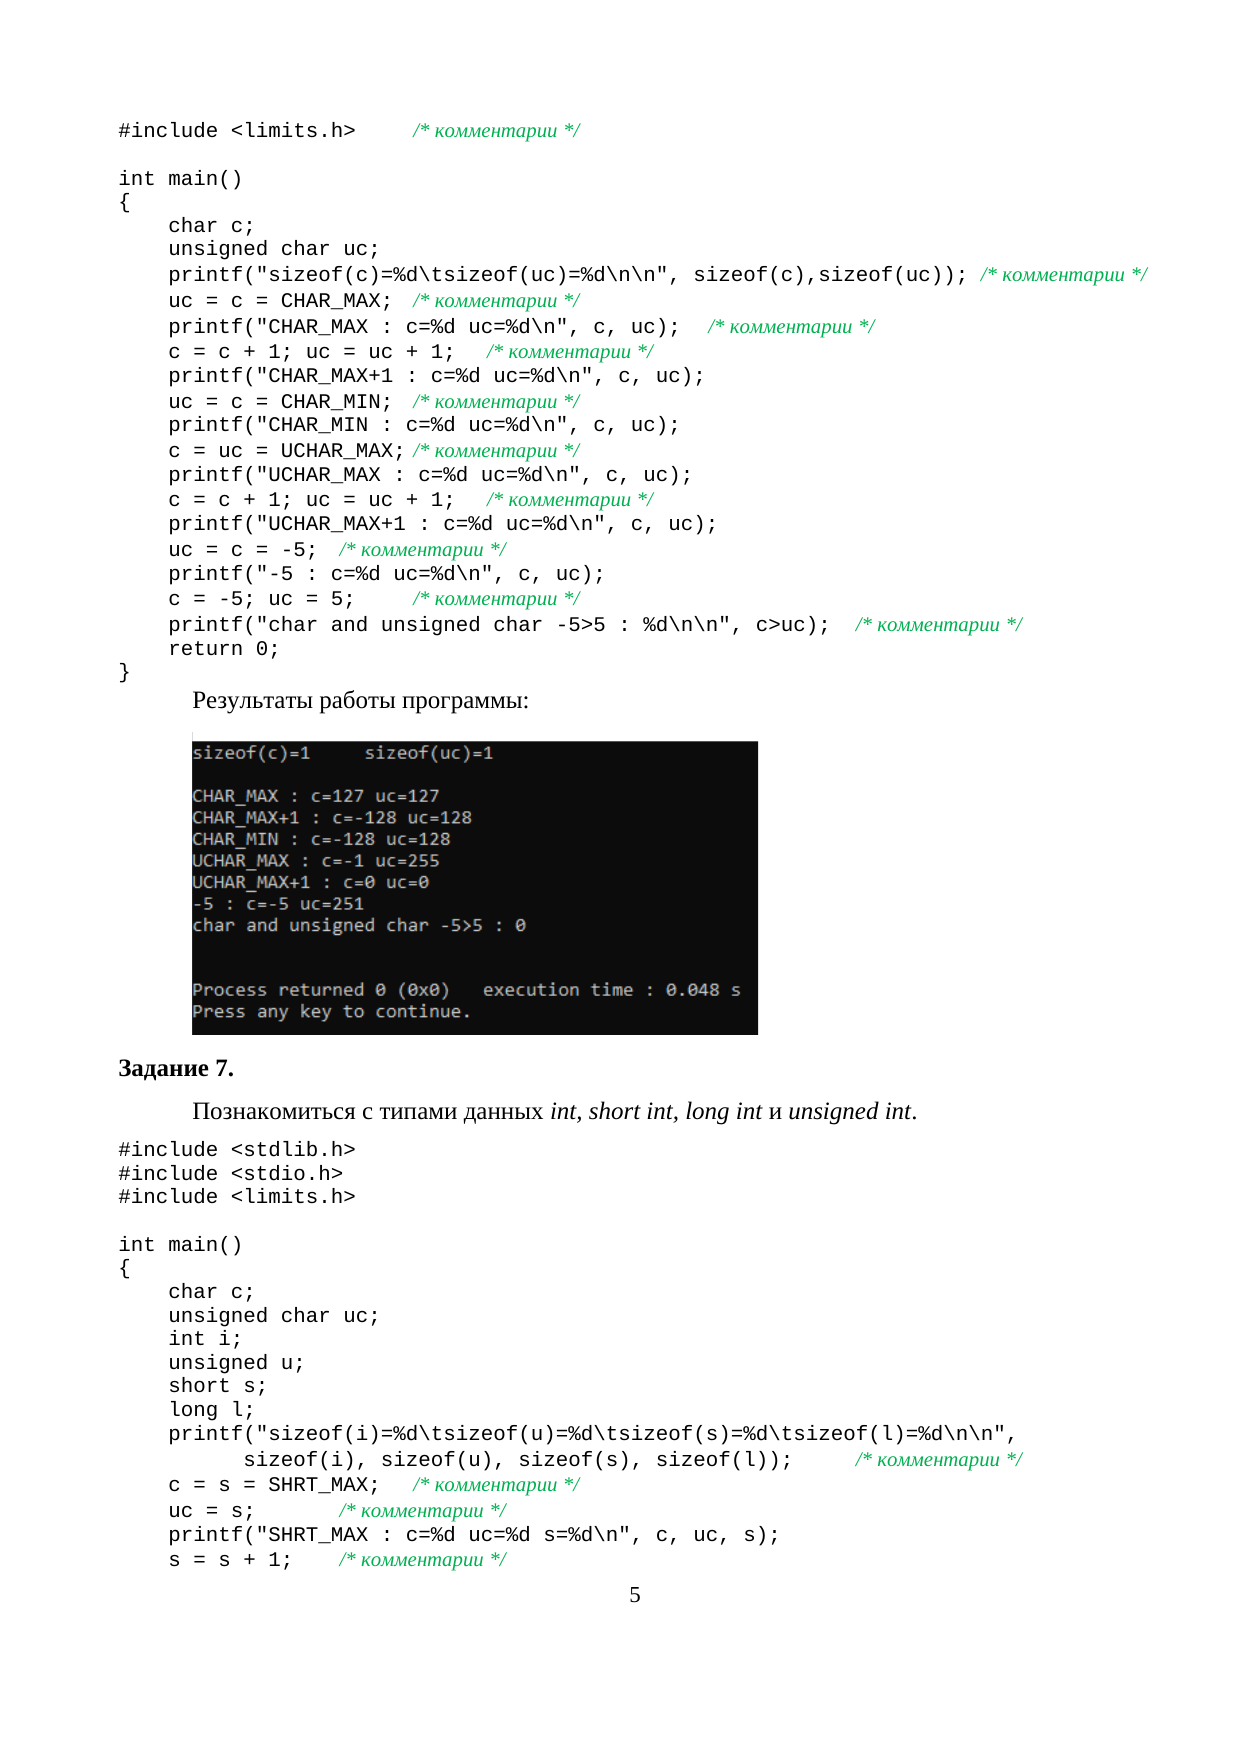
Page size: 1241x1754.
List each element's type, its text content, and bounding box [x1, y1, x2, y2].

text char c; [118, 215, 1152, 238]
text uc = c = -5; /* комментарии */ [118, 537, 1152, 562]
text c = s = SHRT_MAX; /* комментарии */ [118, 1472, 1152, 1498]
text { [118, 191, 1152, 215]
text printf("sizeof(i)=%d\tsizeof(u)=%d\tsizeof(s)=%d\tsizeof(l)=%d\n\n", [118, 1423, 1152, 1446]
text printf("UCHAR_MAX : c=%d uc=%d\n", c, uc); [118, 464, 1152, 487]
text c = c + 1; uc = uc + 1; /* комментарии */ [118, 339, 1152, 365]
text printf("sizeof(c)=%d\tsizeof(uc)=%d\n\n", sizeof(c),sizeof(uc)); /* комментарии */ [118, 262, 1152, 288]
text c = uc = UCHAR_MAX; /* комментарии */ [118, 438, 1152, 464]
picture [192, 732, 759, 1035]
text int main() [118, 167, 1152, 191]
text c = c + 1; uc = uc + 1; /* комментарии */ [118, 487, 1152, 513]
text #include <stdio.h> [118, 1163, 1152, 1186]
text printf("CHAR_MIN : c=%d uc=%d\n", c, uc); [118, 414, 1152, 438]
text unsigned u; [118, 1352, 1152, 1376]
text Задание 7. [118, 1053, 1152, 1082]
text s = s + 1; /* комментарии */ [118, 1547, 1152, 1573]
text Результаты работы программы: [118, 685, 1152, 714]
text #include <limits.h> /* комментарии */ [118, 118, 1152, 144]
text c = -5; uc = 5; /* комментарии */ [118, 586, 1152, 612]
text short s; [118, 1376, 1152, 1399]
text printf("CHAR_MAX : c=%d uc=%d\n", c, uc); /* комментарии */ [118, 313, 1152, 339]
text printf("-5 : c=%d uc=%d\n", c, uc); [118, 562, 1152, 586]
text int i; [118, 1328, 1152, 1352]
text return 0; [118, 638, 1152, 661]
text } [118, 661, 1152, 685]
text unsigned char uc; [118, 1304, 1152, 1328]
text int main() [118, 1234, 1152, 1257]
text uc = s; /* комментарии */ [118, 1498, 1152, 1524]
text printf("UCHAR_MAX+1 : c=%d uc=%d\n", c, uc); [118, 513, 1152, 537]
text #include <stdlib.h> [118, 1139, 1152, 1163]
text uc = c = CHAR_MIN; /* комментарии */ [118, 389, 1152, 414]
text { [118, 1257, 1152, 1281]
text char c; [118, 1281, 1152, 1304]
text unsigned char uc; [118, 238, 1152, 262]
text printf("SHRT_MAX : c=%d uc=%d s=%d\n", c, uc, s); [118, 1524, 1152, 1547]
text Познакомиться с типами данных int, short int, long int и unsigned int. [118, 1096, 1152, 1125]
text printf("CHAR_MAX+1 : c=%d uc=%d\n", c, uc); [118, 365, 1152, 389]
text uc = c = CHAR_MAX; /* комментарии */ [118, 288, 1152, 313]
text printf("char and unsigned char -5>5 : %d\n\n", c>uc); /* комментарии */ [118, 612, 1152, 638]
text #include <limits.h> [118, 1186, 1152, 1210]
text sizeof(i), sizeof(u), sizeof(s), sizeof(l)); /* комментарии */ [118, 1446, 1152, 1472]
text long l; [118, 1399, 1152, 1423]
